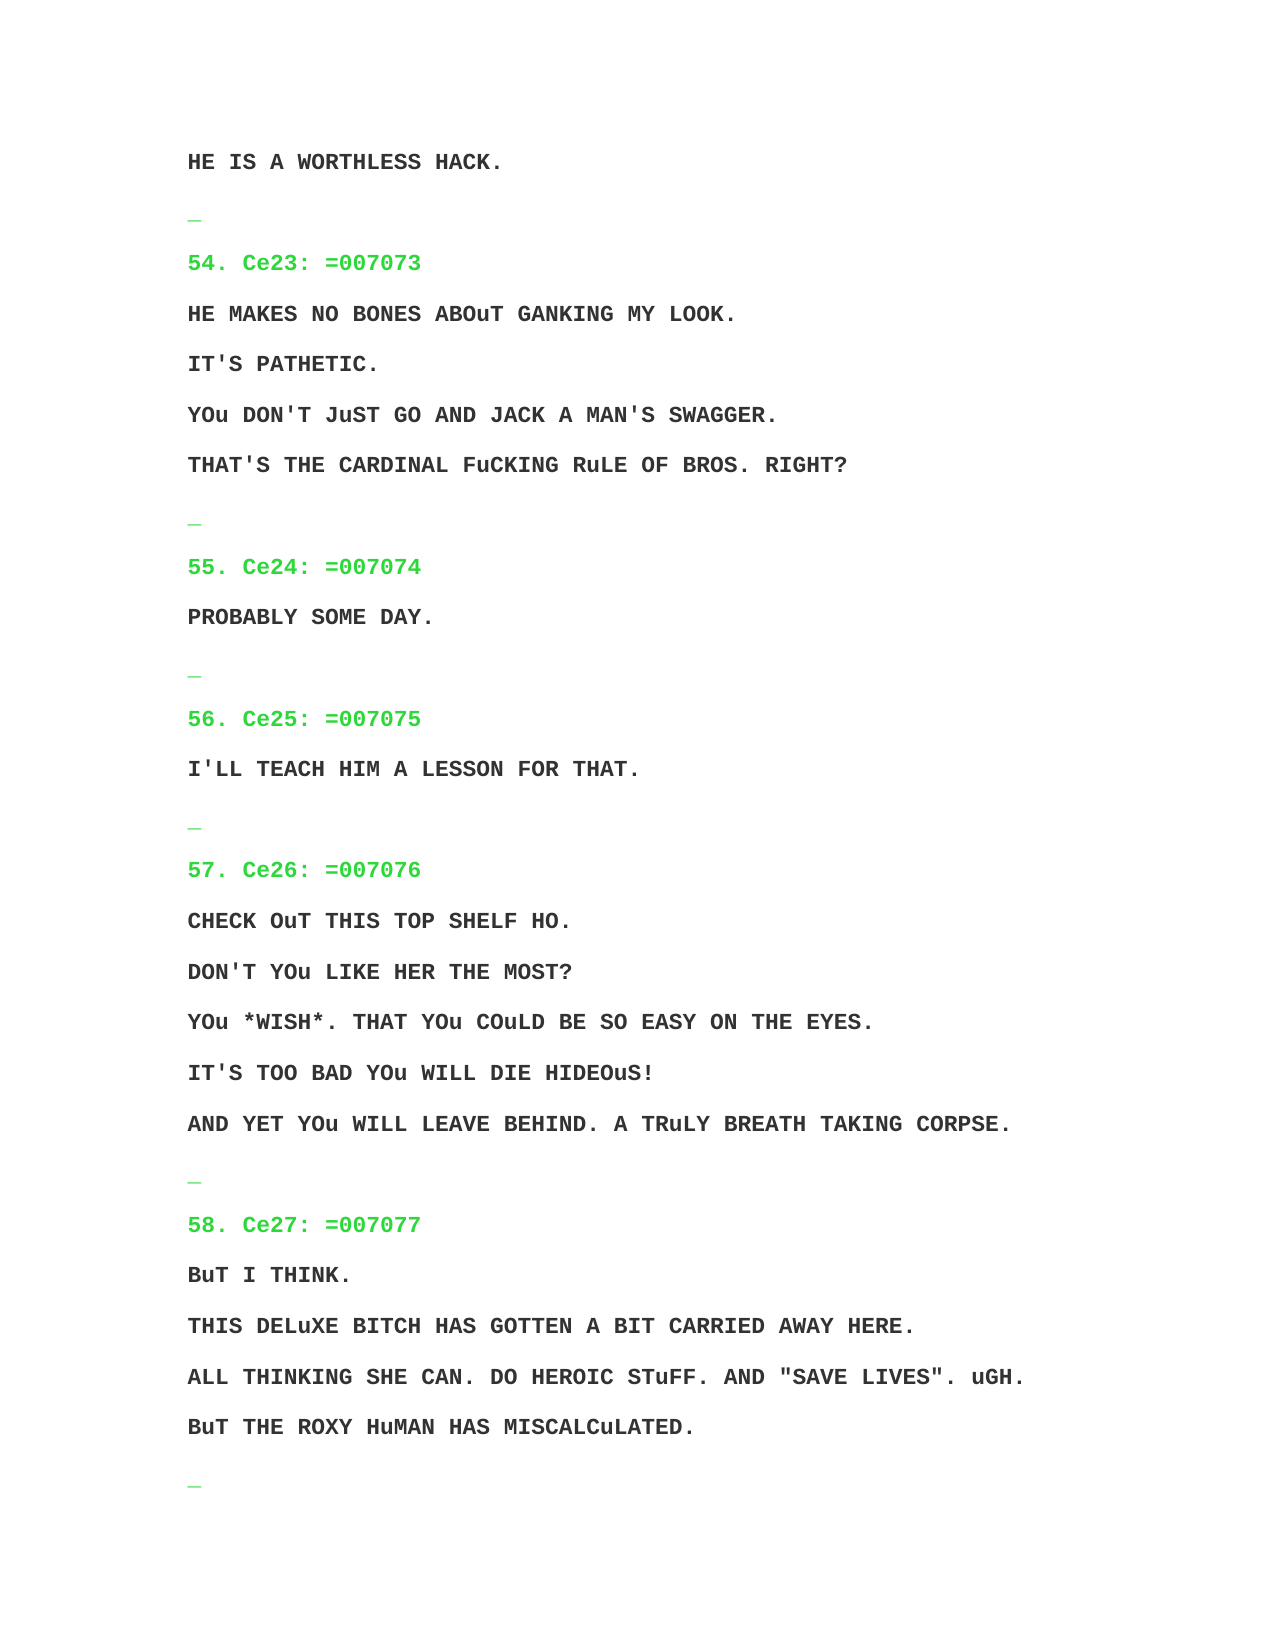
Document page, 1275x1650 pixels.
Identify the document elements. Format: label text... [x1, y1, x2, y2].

text _ [187, 808, 1087, 834]
text BuT I THINK. [187, 1264, 1087, 1290]
text IT'S TOO BAD YOu WILL DIE HIDEOuS! [187, 1061, 1087, 1087]
text 55. Ce24: =007074 [187, 555, 1087, 581]
text I'LL TEACH HIM A LESSON FOR THAT. [187, 757, 1087, 783]
text PROBABLY SOME DAY. [187, 606, 1087, 632]
text _ [187, 201, 1087, 227]
text _ [187, 504, 1087, 530]
text CHECK OuT THIS TOP SHELF HO. [187, 909, 1087, 935]
text 58. Ce27: =007077 [187, 1213, 1087, 1239]
text THAT'S THE CARDINAL FuCKING RuLE OF BROS. RIGHT? [187, 454, 1087, 480]
text 57. Ce26: =007076 [187, 859, 1087, 885]
text BuT THE ROXY HuMAN HAS MISCALCuLATED. [187, 1416, 1087, 1442]
text HE MAKES NO BONES ABOuT GANKING MY LOOK. [187, 302, 1087, 328]
text 56. Ce25: =007075 [187, 707, 1087, 733]
text DON'T YOu LIKE HER THE MOST? [187, 960, 1087, 986]
text 54. Ce23: =007073 [187, 251, 1087, 277]
text _ [187, 1466, 1087, 1492]
text AND YET YOu WILL LEAVE BEHIND. A TRuLY BREATH TAKING CORPSE. [187, 1112, 1087, 1138]
text HE IS A WORTHLESS HACK. [187, 150, 1087, 176]
text ALL THINKING SHE CAN. DO HEROIC STuFF. AND "SAVE LIVES". uGH. [187, 1365, 1087, 1391]
text YOu DON'T JuST GO AND JACK A MAN'S SWAGGER. [187, 403, 1087, 429]
text _ [187, 1162, 1087, 1188]
text THIS DELuXE BITCH HAS GOTTEN A BIT CARRIED AWAY HERE. [187, 1314, 1087, 1340]
text IT'S PATHETIC. [187, 352, 1087, 378]
text YOu *WISH*. THAT YOu COuLD BE SO EASY ON THE EYES. [187, 1011, 1087, 1037]
text _ [187, 656, 1087, 682]
